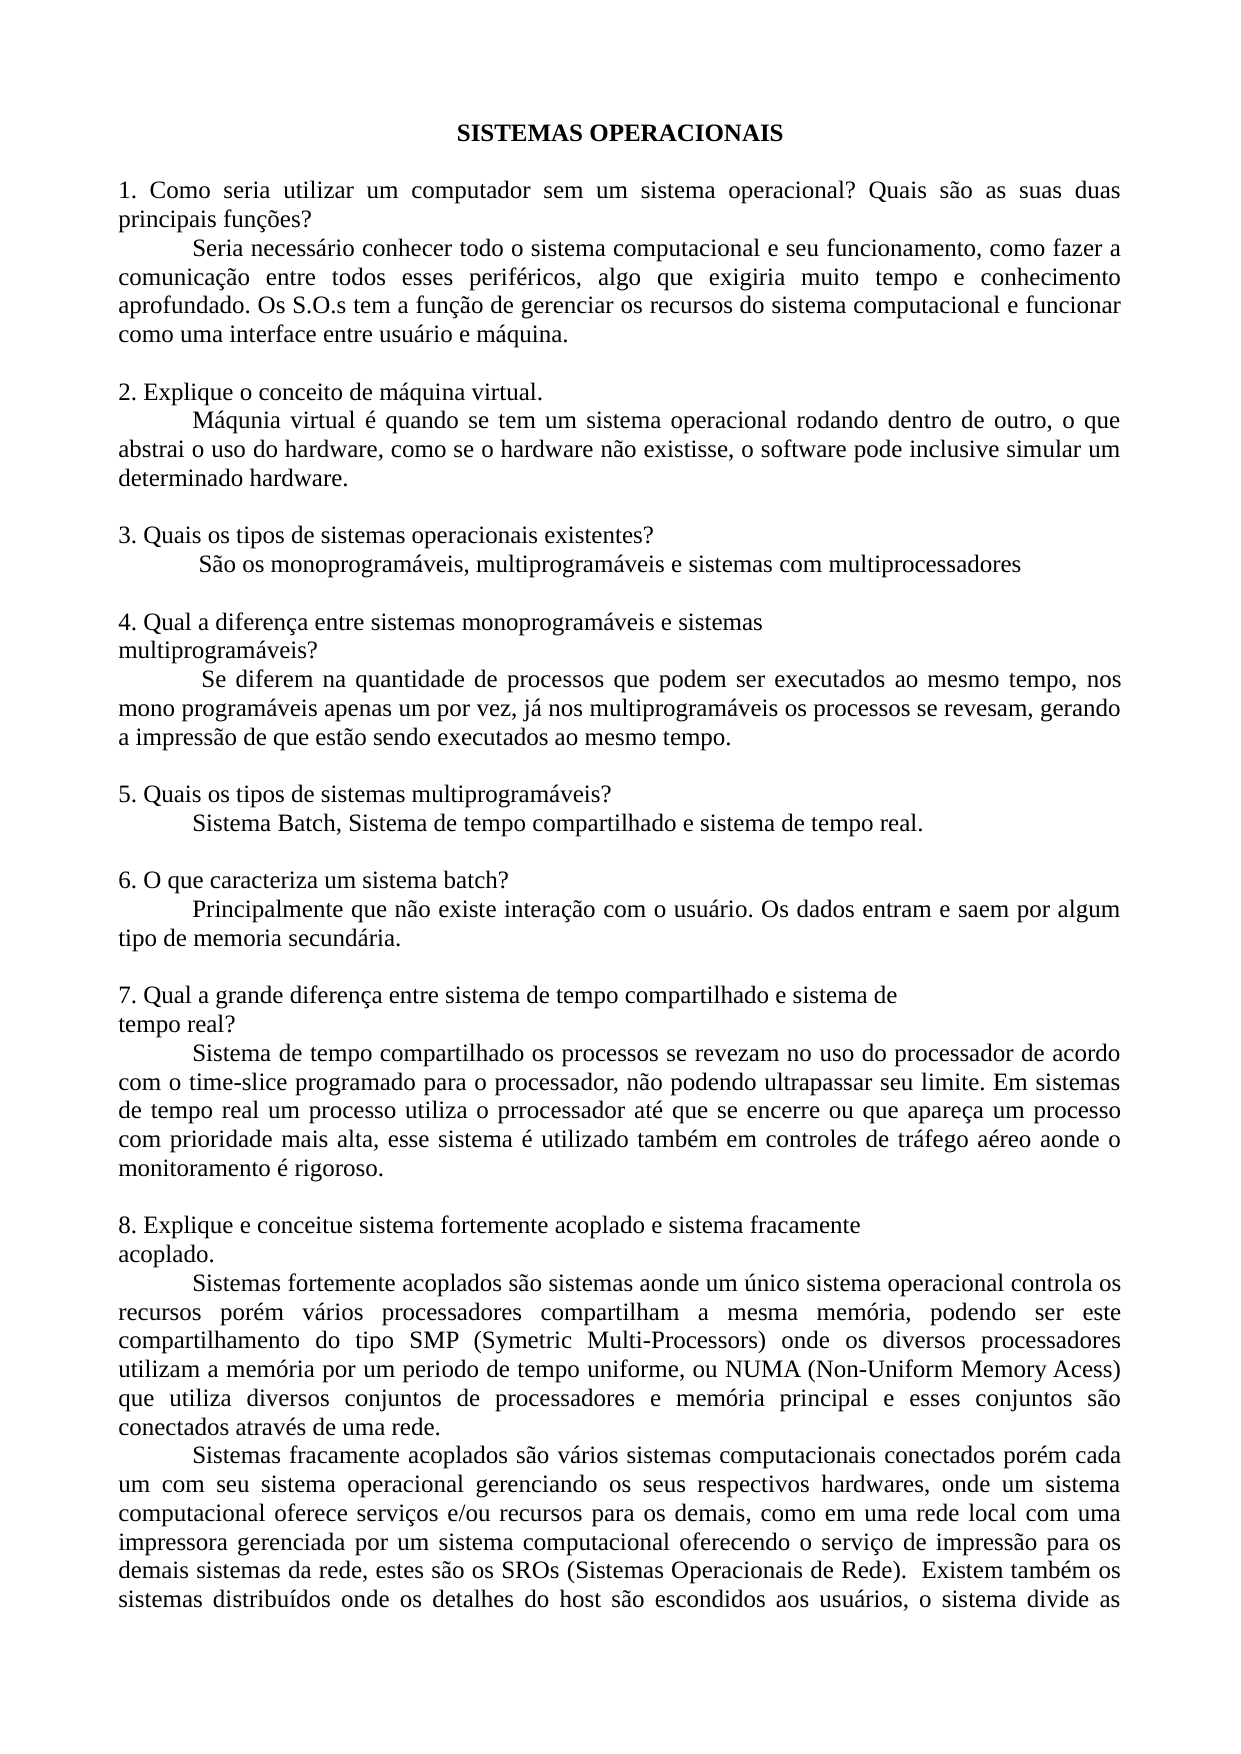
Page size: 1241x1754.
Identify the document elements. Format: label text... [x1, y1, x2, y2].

text tempo real? [118, 1009, 1122, 1038]
text 6. O que caracteriza um sistema batch? [118, 866, 1122, 894]
text 4. Qual a diferença entre sistemas monoprogramáveis e sistemas [118, 607, 1122, 636]
text 3. Quais os tipos de sistemas operacionais existentes? [118, 521, 1122, 549]
text multiprogramáveis? [118, 636, 1122, 664]
text 5. Quais os tipos de sistemas multiprogramáveis? [118, 779, 1122, 808]
text 7. Qual a grande diferença entre sistema de tempo compartilhado e sistema de [118, 981, 1122, 1009]
text Sistemas fortemente acoplados são sistemas aonde um único sistema operacional controla os recursos porém vários processadores compartilham a mesma memória, podendo ser este compartilhamento do tipo SMP (Symetric Multi-Processors) onde os diversos processadores utilizam a memória por um periodo de tempo uniforme, ou NUMA (Non-Uniform Memory Acess) que utiliza diversos conjuntos de processadores e memória principal e esses conjuntos são conectados através de uma rede. [118, 1268, 1122, 1441]
text Máqunia virtual é quando se tem um sistema operacional rodando dentro de outro, o que abstrai o uso do hardware, como se o hardware não existisse, o software pode inclusive simular um determinado hardware. [118, 406, 1122, 492]
text Sistemas fracamente acoplados são vários sistemas computacionais conectados porém cada um com seu sistema operacional gerenciando os seus respectivos hardwares, onde um sistema computacional oferece serviços e/ou recursos para os demais, como em uma rede local com uma impressora gerenciada por um sistema computacional oferecendo o serviço de impressão para os demais sistemas da rede, estes são os SROs (Sistemas Operacionais de Rede). Existem também os sistemas distribuídos onde os detalhes do host são escondidos aos usuários, o sistema divide as [118, 1441, 1122, 1613]
text acoplado. [118, 1239, 1122, 1268]
text Se diferem na quantidade de processos que podem ser executados ao mesmo tempo, nos mono programáveis apenas um por vez, já nos multiprogramáveis os processos se revesam, gerando a impressão de que estão sendo executados ao mesmo tempo. [118, 664, 1122, 751]
text SISTEMAS OPERACIONAIS [118, 118, 1122, 147]
text 8. Explique e conceitue sistema fortemente acoplado e sistema fracamente [118, 1211, 1122, 1239]
text Sistema Batch, Sistema de tempo compartilhado e sistema de tempo real. [118, 808, 1122, 837]
text Seria necessário conhecer todo o sistema computacional e seu funcionamento, como fazer a comunicação entre todos esses periféricos, algo que exigiria muito tempo e conhecimento aprofundado. Os S.O.s tem a função de gerenciar os recursos do sistema computacional e funcionar como uma interface entre usuário e máquina. [118, 233, 1122, 348]
text 2. Explique o conceito de máquina virtual. [118, 377, 1122, 406]
text Sistema de tempo compartilhado os processos se revezam no uso do processador de acordo com o time-slice programado para o processador, não podendo ultrapassar seu limite. Em sistemas de tempo real um processo utiliza o prrocessador até que se encerre ou que apareça um processo com prioridade mais alta, esse sistema é utilizado também em controles de tráfego aéreo aonde o monitoramento é rigoroso. [118, 1038, 1122, 1182]
text 1. Como seria utilizar um computador sem um sistema operacional? Quais são as suas duas principais funções? [118, 176, 1122, 233]
text São os monoprogramáveis, multiprogramáveis e sistemas com multiprocessadores [118, 549, 1122, 578]
text Principalmente que não existe interação com o usuário. Os dados entram e saem por algum tipo de memoria secundária. [118, 894, 1122, 952]
